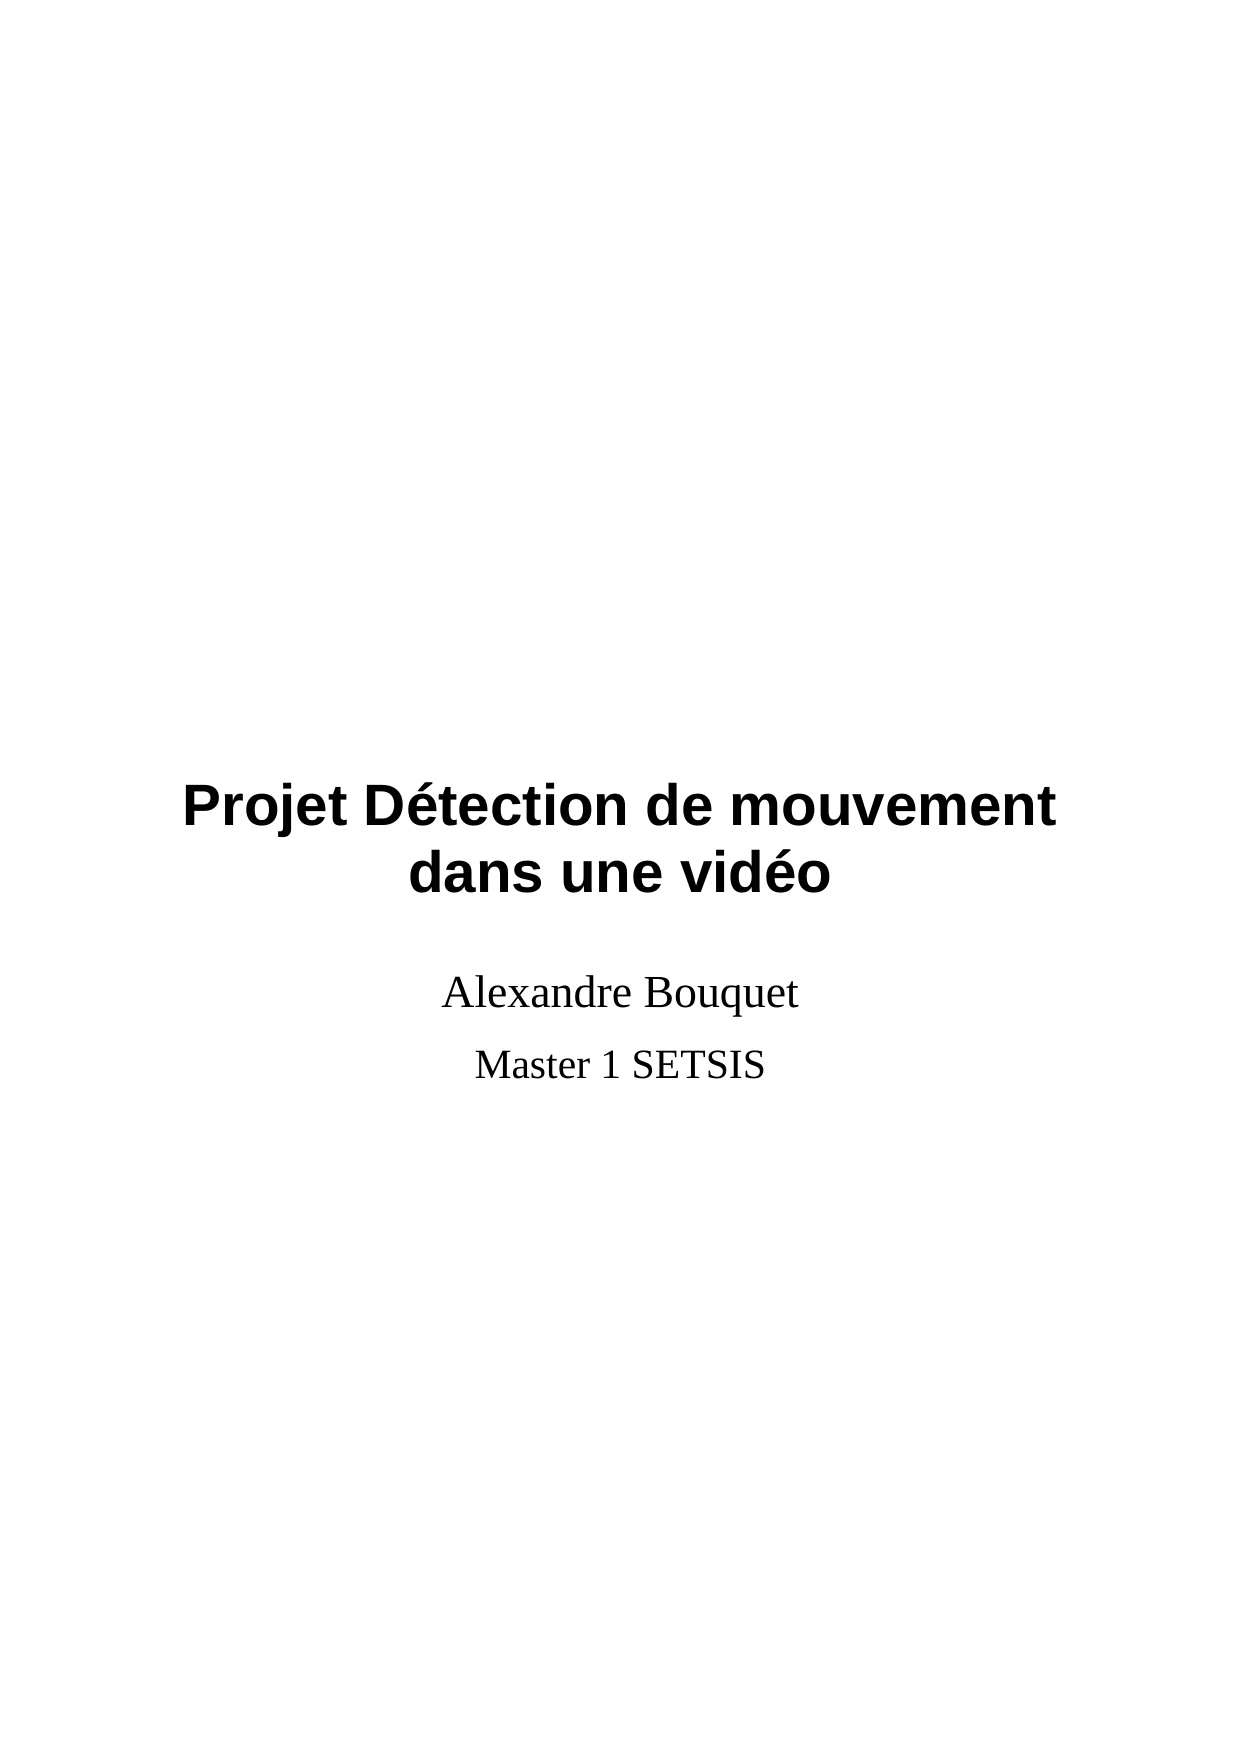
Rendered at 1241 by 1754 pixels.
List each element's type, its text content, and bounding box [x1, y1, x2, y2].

text Alexandre Bouquet [118, 965, 1122, 1018]
text Master 1 SETSIS [118, 1040, 1122, 1088]
title Projet Détection de mouvement dans une vidéo [118, 771, 1122, 905]
